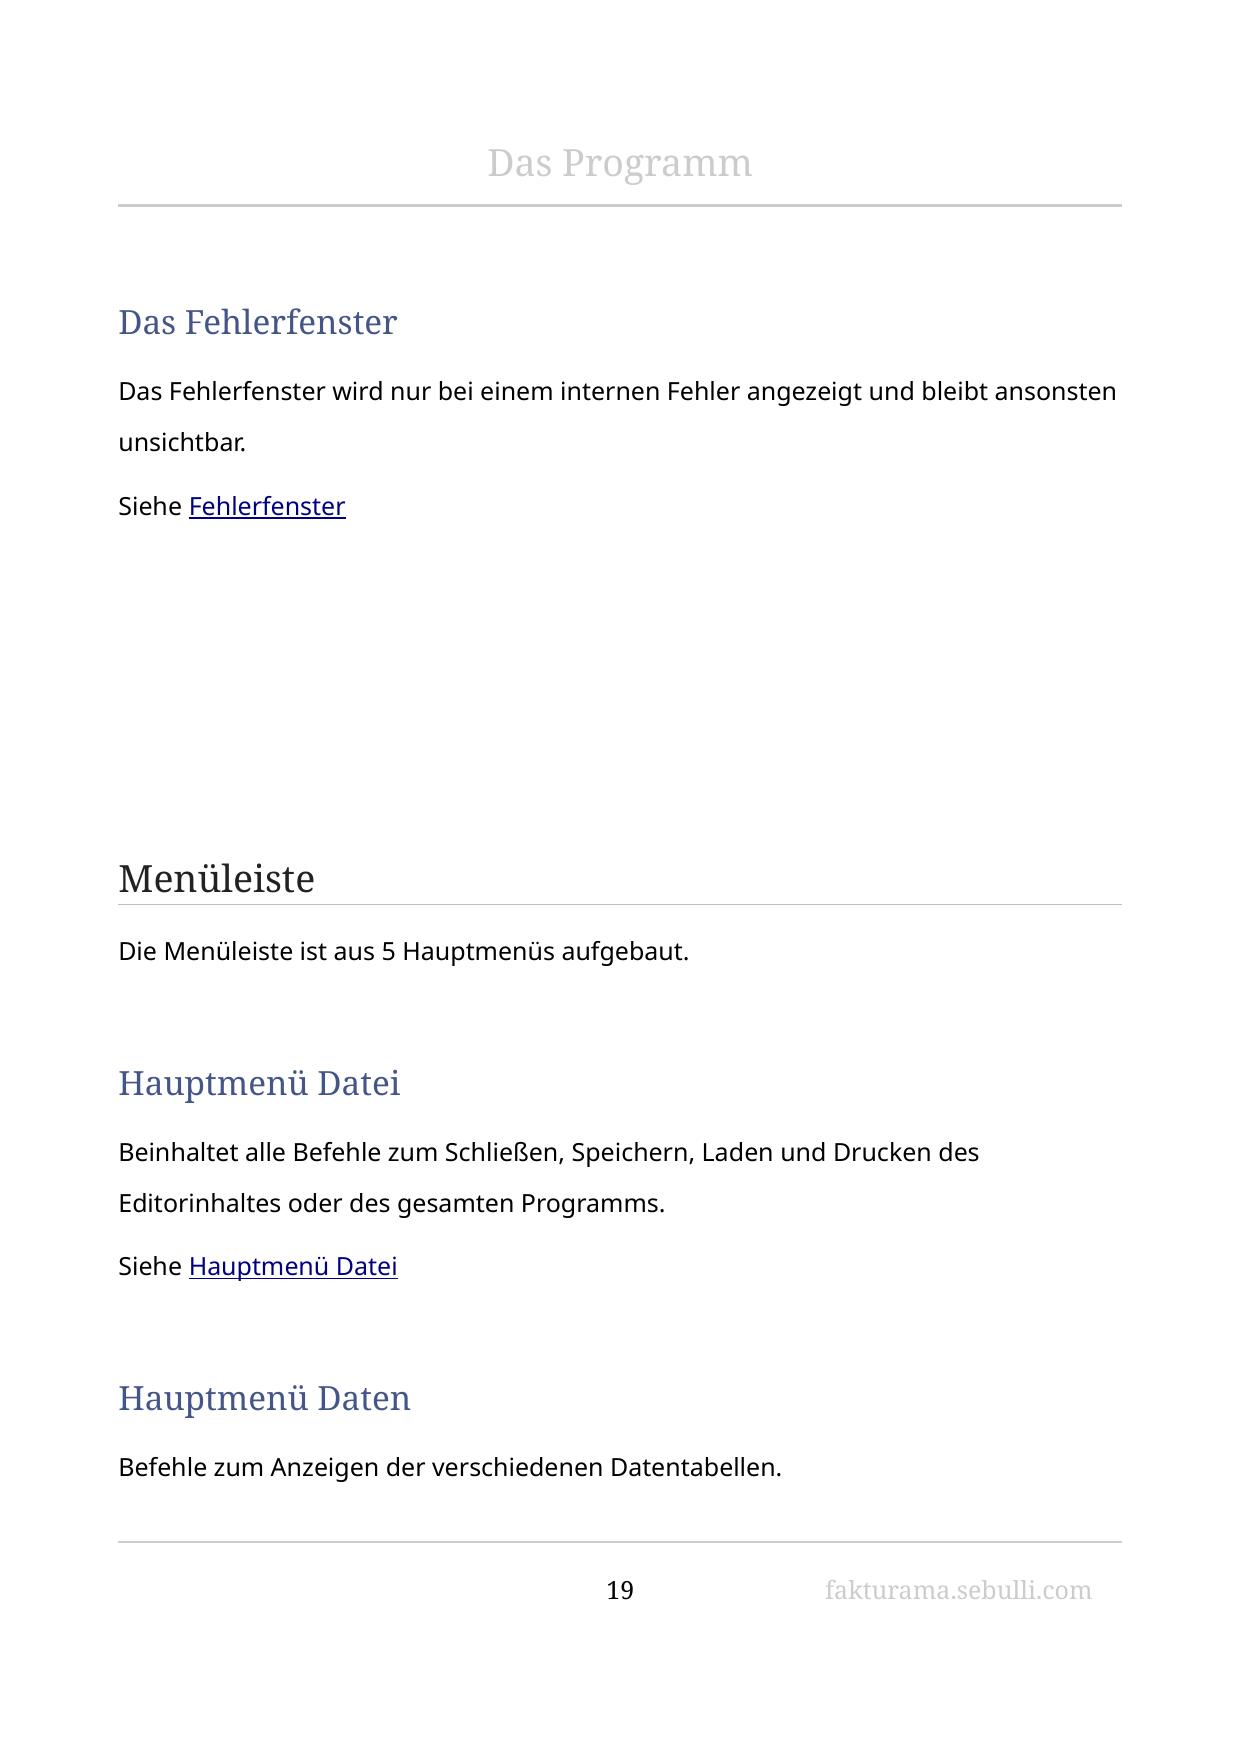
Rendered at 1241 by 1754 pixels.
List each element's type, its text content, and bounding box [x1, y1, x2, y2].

text Siehe Hauptmenü Datei [118, 1249, 1122, 1283]
text Das Fehlerfenster wird nur bei einem internen Fehler angezeigt und bleibt ansonsten unsichtbar. [118, 373, 1122, 459]
subtitle Das Fehlerfenster [118, 299, 1122, 344]
text Beinhaltet alle Befehle zum Schließen, Speichern, Laden und Drucken des Editorinhaltes oder des gesamten Programms. [118, 1134, 1122, 1219]
subtitle Hauptmenü Datei [118, 1059, 1122, 1105]
subtitle Menüleiste [118, 853, 1122, 904]
text Siehe Fehlerfenster [118, 488, 1122, 522]
subtitle Hauptmenü Daten [118, 1375, 1122, 1420]
text Die Menüleiste ist aus 5 Hauptmenüs aufgebaut. [118, 933, 1122, 967]
text Befehle zum Anzeigen der verschiedenen Datentabellen. [118, 1450, 1122, 1484]
